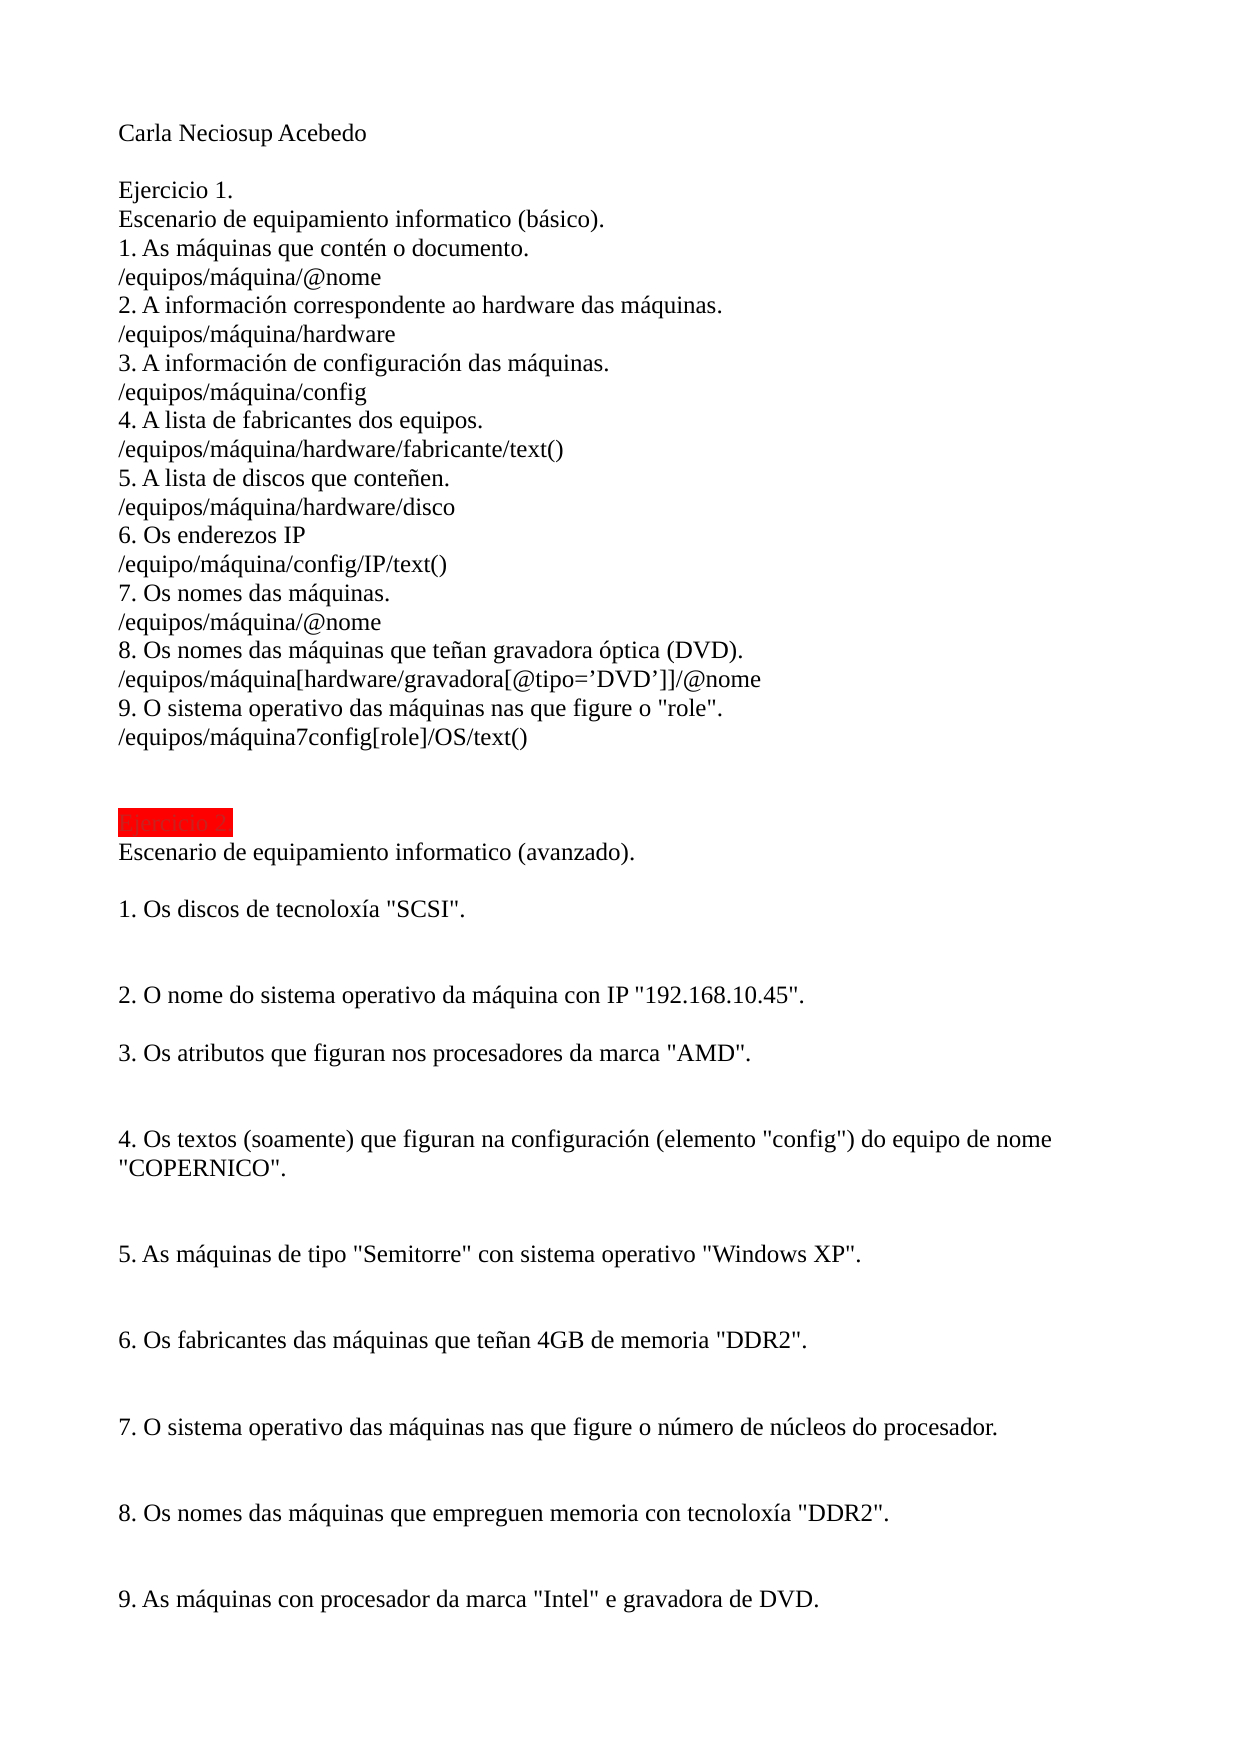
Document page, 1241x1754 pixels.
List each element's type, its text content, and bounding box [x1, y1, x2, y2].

text 4. Os textos (soamente) que figuran na configuración (elemento "config") do equipo de nome "COPERNICO". [118, 1124, 1122, 1182]
text 9. As máquinas con procesador da marca "Intel" e gravadora de DVD. [118, 1584, 1122, 1613]
text /equipos/máquina/config [118, 377, 1122, 406]
text /equipos/máquina7config[role]/OS/text() [118, 722, 1122, 751]
text 9. O sistema operativo das máquinas nas que figure o "role". [118, 693, 1122, 722]
text /equipos/máquina/hardware/fabricante/text() [118, 434, 1122, 463]
text 7. O sistema operativo das máquinas nas que figure o número de núcleos do procesador. [118, 1412, 1122, 1441]
text 8. Os nomes das máquinas que teñan gravadora óptica (DVD). [118, 636, 1122, 664]
text 2. O nome do sistema operativo da máquina con IP "192.168.10.45". [118, 981, 1122, 1009]
text 2. A información correspondente ao hardware das máquinas. [118, 291, 1122, 319]
text /equipos/máquina[hardware/gravadora[@tipo=’DVD’]]/@nome [118, 664, 1122, 693]
text 1. As máquinas que contén o documento. [118, 233, 1122, 262]
text /equipos/máquina/@nome [118, 262, 1122, 291]
text 6. Os fabricantes das máquinas que teñan 4GB de memoria "DDR2". [118, 1326, 1122, 1354]
text 4. A lista de fabricantes dos equipos. [118, 406, 1122, 434]
text /equipos/máquina/@nome [118, 607, 1122, 636]
text 5. As máquinas de tipo "Semitorre" con sistema operativo "Windows XP". [118, 1239, 1122, 1268]
text 6. Os enderezos IP [118, 521, 1122, 549]
text 3. A información de configuración das máquinas. [118, 348, 1122, 377]
text 5. A lista de discos que conteñen. [118, 463, 1122, 492]
text /equipo/máquina/config/IP/text() [118, 549, 1122, 578]
text 7. Os nomes das máquinas. [118, 578, 1122, 607]
text 1. Os discos de tecnoloxía "SCSI". [118, 894, 1122, 923]
text /equipos/máquina/hardware/disco [118, 492, 1122, 521]
text 8. Os nomes das máquinas que empreguen memoria con tecnoloxía "DDR2". [118, 1498, 1122, 1527]
text Escenario de equipamiento informatico (avanzado). [118, 837, 1122, 866]
text Carla Neciosup Acebedo [118, 118, 1122, 147]
text Ejercicio 2. [118, 808, 1122, 837]
text Ejercicio 1. [118, 176, 1122, 204]
text Escenario de equipamiento informatico (básico). [118, 204, 1122, 233]
text 3. Os atributos que figuran nos procesadores da marca "AMD". [118, 1038, 1122, 1067]
text /equipos/máquina/hardware [118, 319, 1122, 348]
